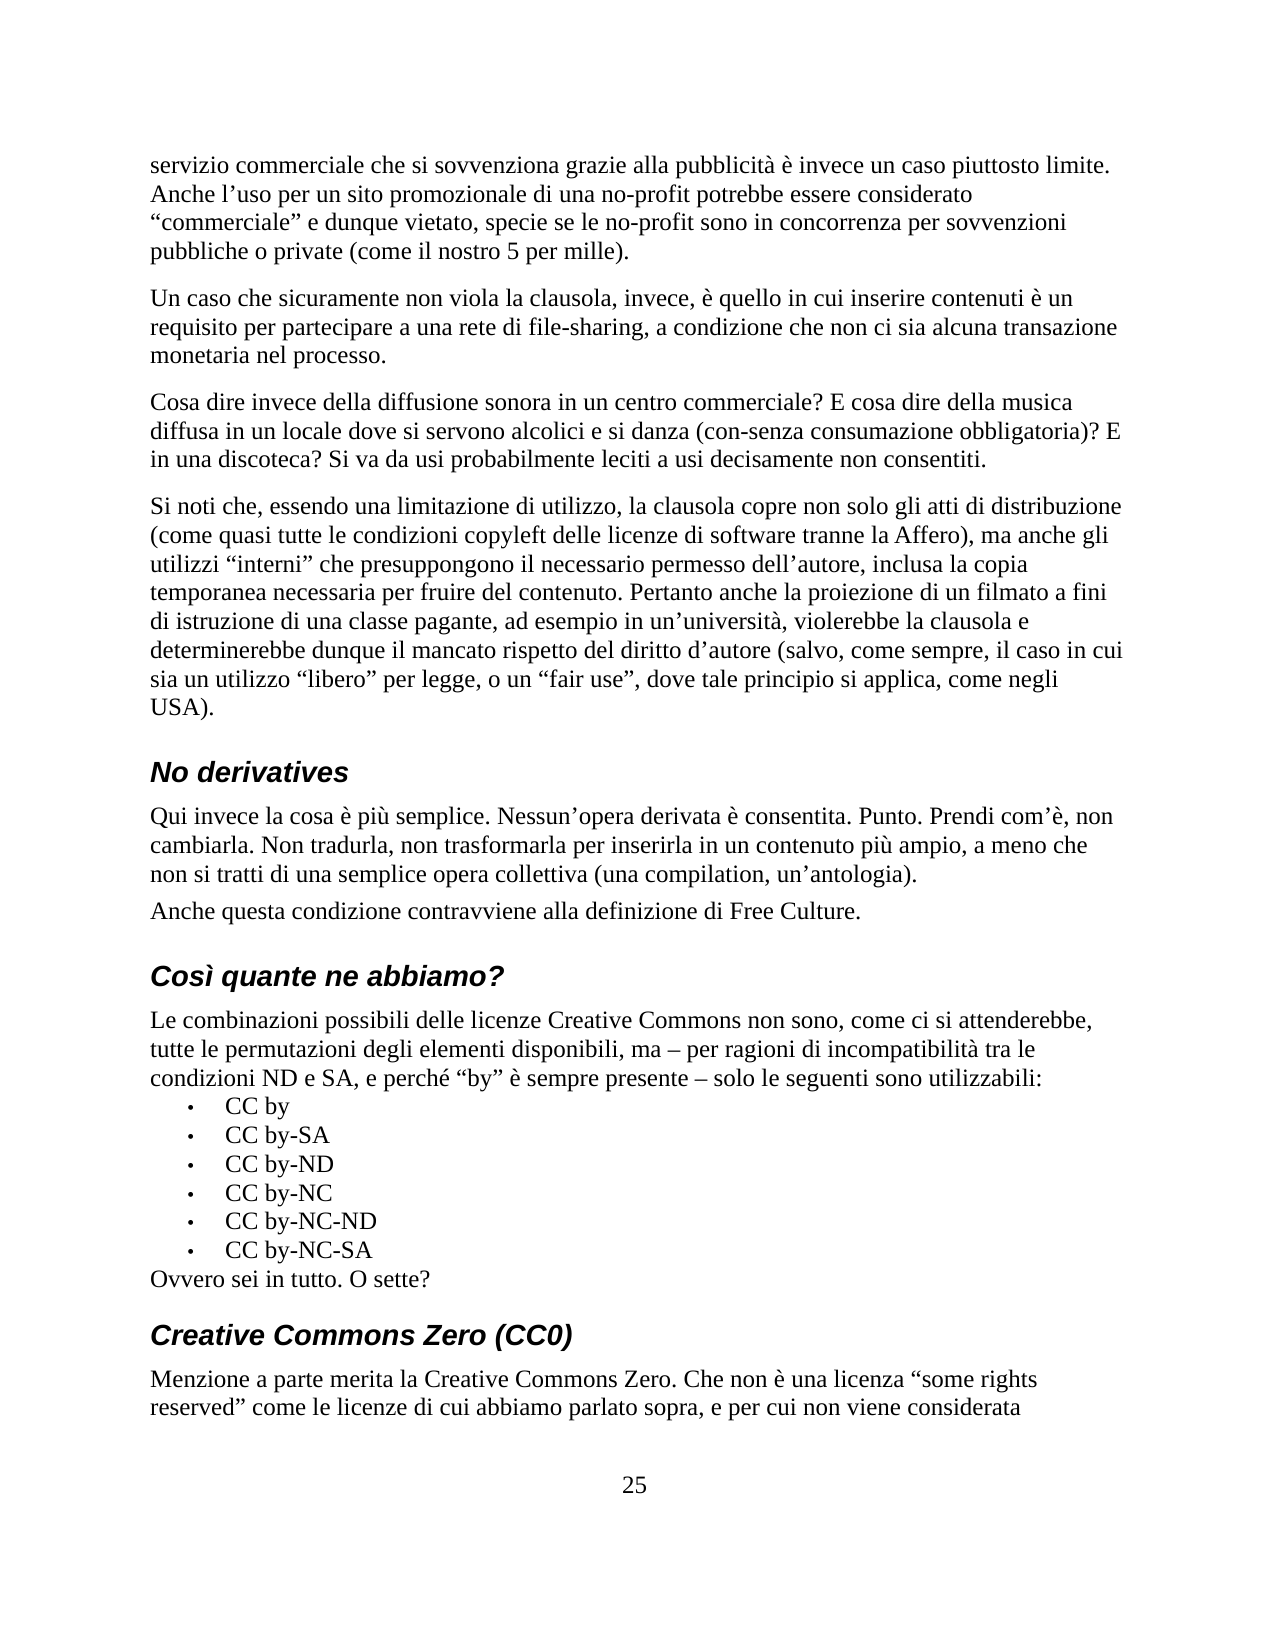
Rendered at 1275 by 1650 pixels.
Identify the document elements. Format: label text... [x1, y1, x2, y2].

text Un caso che sicuramente non viola la clausola, invece, è quello in cui inserire contenuti è un requisito per partecipare a una rete di file-sharing, a condizione che non ci sia alcuna transazione monetaria nel processo. [150, 283, 1125, 369]
text Le combinazioni possibili delle licenze Creative Commons non sono, come ci si attenderebbe, tutte le permutazioni degli elementi disponibili, ma – per ragioni di incompatibilità tra le condizioni ND e SA, e perché “by” è sempre presente – solo le seguenti sono utilizzabili: [150, 1005, 1125, 1091]
list CC by-NC-SA [187, 1235, 1125, 1264]
list CC by-ND [187, 1149, 1125, 1178]
list CC by [187, 1091, 1125, 1120]
text Menzione a parte merita la Creative Commons Zero. Che non è una licenza “some rights reserved” come le licenze di cui abbiamo parlato sopra, e per cui non viene considerata [150, 1364, 1125, 1421]
text Qui invece la cosa è più semplice. Nessun’opera derivata è consentita. Punto. Prendi com’è, non cambiarla. Non tradurla, non trasformarla per inserirla in un contenuto più ampio, a meno che non si tratti di una semplice opera collettiva (una compilation, un’antologia). [150, 801, 1125, 887]
subtitle Così quante ne abbiamo? [150, 959, 1125, 993]
text Ovvero sei in tutto. O sette? [150, 1264, 1125, 1293]
subtitle No derivatives [150, 755, 1125, 789]
list CC by-NC-ND [187, 1206, 1125, 1235]
list CC by-NC [187, 1178, 1125, 1206]
text Anche questa condizione contravviene alla definizione di Free Culture. [150, 896, 1125, 925]
subtitle Creative Commons Zero (CC0) [150, 1318, 1125, 1351]
text Cosa dire invece della diffusione sonora in un centro commerciale? E cosa dire della musica diffusa in un locale dove si servono alcolici e si danza (con-senza consumazione obbligatoria)? E in una discoteca? Si va da usi probabilmente leciti a usi decisamente non consentiti. [150, 387, 1125, 473]
text servizio commerciale che si sovvenziona grazie alla pubblicità è invece un caso piuttosto limite. Anche l’uso per un sito promozionale di una no-profit potrebbe essere considerato “commerciale” e dunque vietato, specie se le no-profit sono in concorrenza per sovvenzioni pubbliche o private (come il nostro 5 per mille). [150, 150, 1125, 265]
text Si noti che, essendo una limitazione di utilizzo, la clausola copre non solo gli atti di distribuzione (come quasi tutte le condizioni copyleft delle licenze di software tranne la Affero), ma anche gli utilizzi “interni” che presuppongono il necessario permesso dell’autore, inclusa la copia temporanea necessaria per fruire del contenuto. Pertanto anche la proiezione di un filmato a fini di istruzione di una classe pagante, ad esempio in un’università, violerebbe la clausola e determinerebbe dunque il mancato rispetto del diritto d’autore (salvo, come sempre, il caso in cui sia un utilizzo “libero” per legge, o un “fair use”, dove tale principio si applica, come negli USA). [150, 491, 1125, 721]
list CC by-SA [187, 1120, 1125, 1149]
